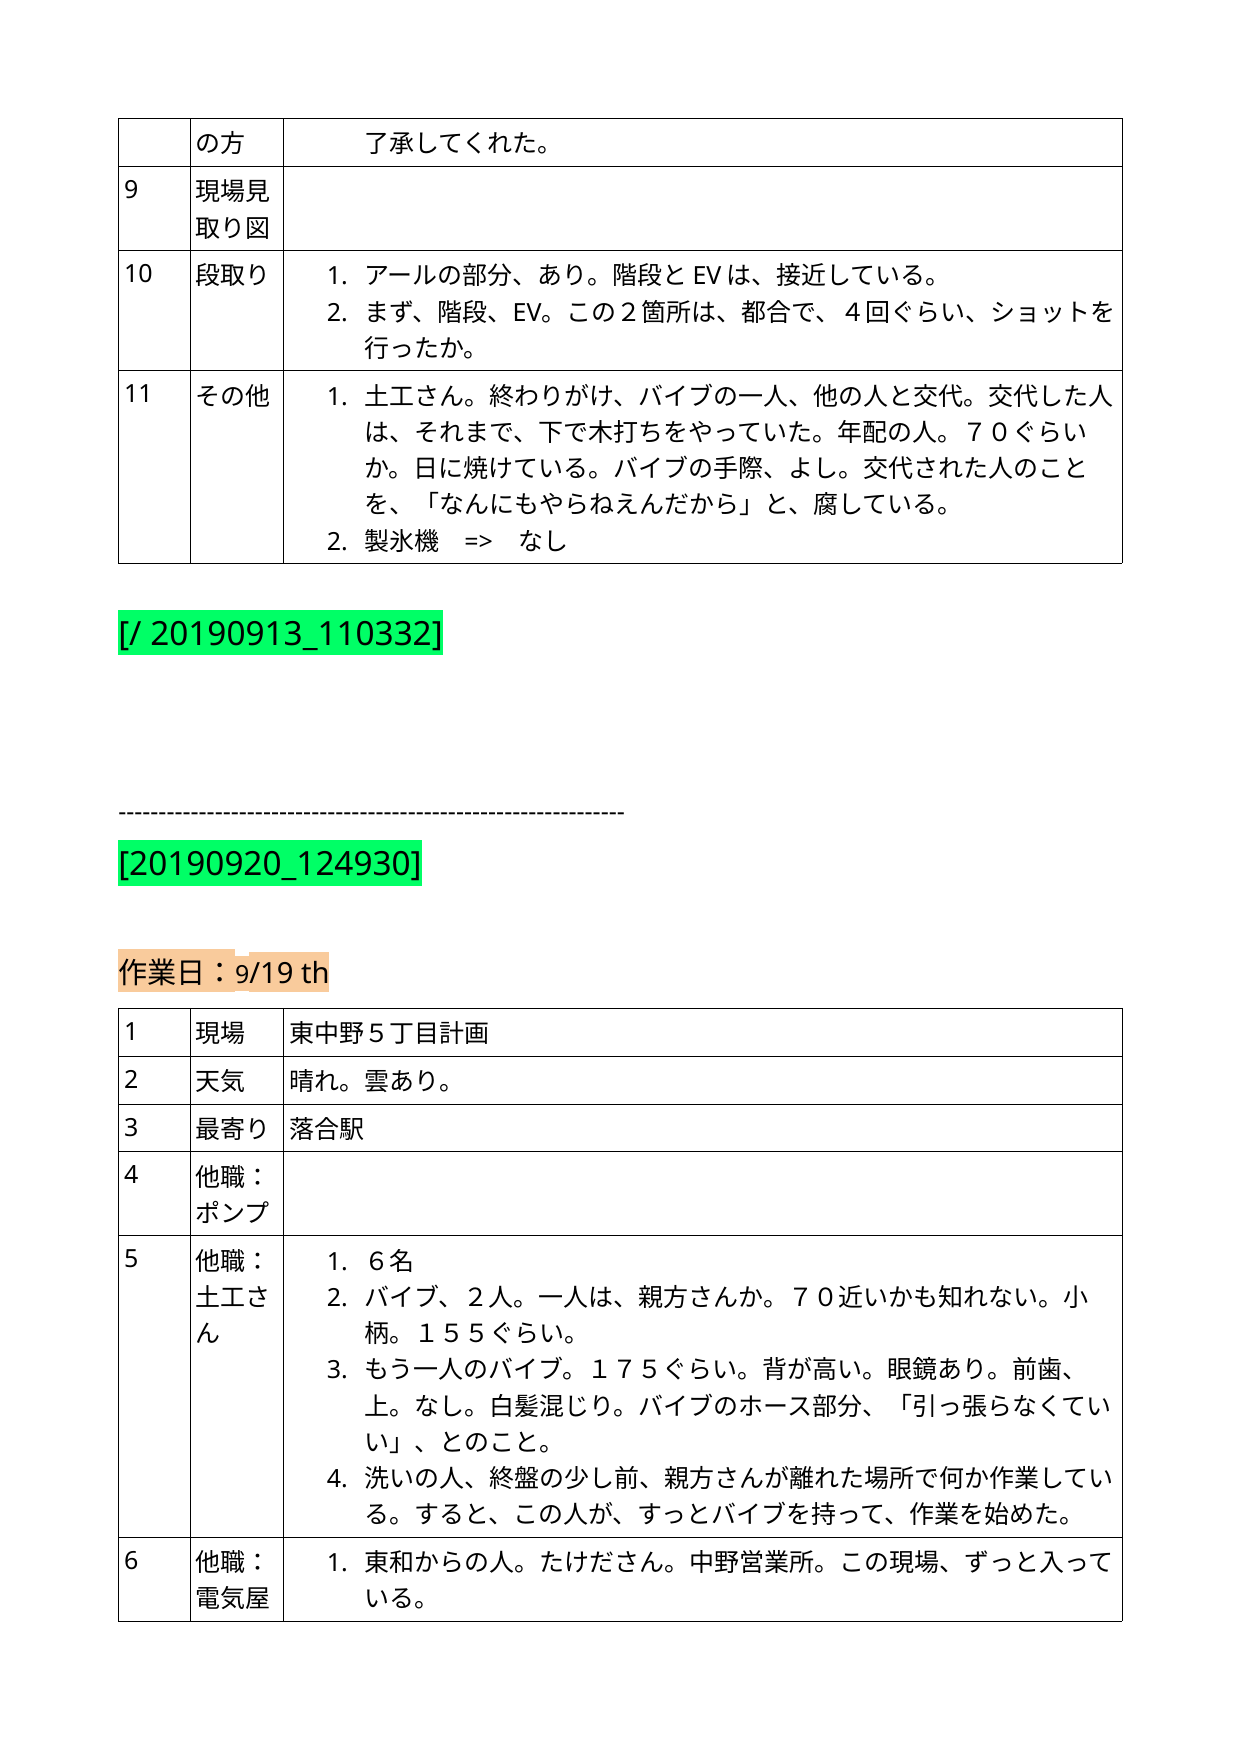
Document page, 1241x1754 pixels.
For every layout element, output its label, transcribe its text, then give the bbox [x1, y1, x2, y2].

table_cell 現場見取り図 [191, 167, 283, 250]
table_cell 3 [119, 1105, 190, 1151]
table_cell [119, 119, 190, 166]
table_cell 了承してくれた。 [284, 119, 1122, 166]
text [/ 20190913_110332] [118, 610, 1122, 655]
table_cell 他職：ポンプ [191, 1152, 283, 1235]
table_cell 9 [119, 167, 190, 250]
table_cell 落合駅 [284, 1105, 1122, 1151]
table_cell 段取り [191, 251, 283, 370]
table_cell 10 [119, 251, 190, 370]
table_cell 最寄り [191, 1105, 283, 1151]
table_header 現場 [191, 1009, 283, 1056]
table_cell アールの部分、あり。階段とEVは、接近している。 まず、階段、EV。この２箇所は、都合で、４回ぐらい、ショットを行ったか。 [284, 251, 1122, 370]
table_cell ６名 バイブ、２人。一人は、親方さんか。７０近いかも知れない。小柄。１５５ぐらい。 もう一人のバイブ。１７５ぐらい。背が高い。眼鏡あり。前歯、上。なし。白髪混じり。バイブのホース部分、「引っ張らなくていい」、とのこと。 洗いの人、終盤の少し前、親方さんが離れた場所で何か作業している。すると、この人が、すっとバイブを持って、作業を始めた。 [284, 1236, 1122, 1537]
table_header 1 [119, 1009, 190, 1056]
table_cell [284, 167, 1122, 250]
table_cell 晴れ。雲あり。 [284, 1057, 1122, 1103]
text 作業日：9/19 th [118, 949, 1122, 992]
table_header 東中野５丁目計画 [284, 1009, 1122, 1056]
table_cell 土工さん。終わりがけ、バイブの一人、他の人と交代。交代した人は、それまで、下で木打ちをやっていた。年配の人。７０ぐらいか。日に焼けている。バイブの手際、よし。交代された人のことを、「なんにもやらねえんだから」と、腐している。 製氷機 => なし [284, 371, 1122, 563]
table_cell の方 [191, 119, 283, 166]
table_cell 東和からの人。たけださん。中野営業所。この現場、ずっと入っている。 [284, 1538, 1122, 1621]
table_cell 他職：電気屋 [191, 1538, 283, 1621]
text [20190920_124930] [118, 840, 1122, 886]
table_cell 4 [119, 1152, 190, 1235]
table_cell その他 [191, 371, 283, 563]
table_cell 5 [119, 1236, 190, 1537]
table_cell [284, 1152, 1122, 1235]
table_cell 他職：土工さん [191, 1236, 283, 1537]
table_cell 2 [119, 1057, 190, 1103]
text --------------------------------------------------------------- [118, 793, 1122, 827]
table_cell 6 [119, 1538, 190, 1621]
table_cell 天気 [191, 1057, 283, 1103]
table_cell 11 [119, 371, 190, 563]
